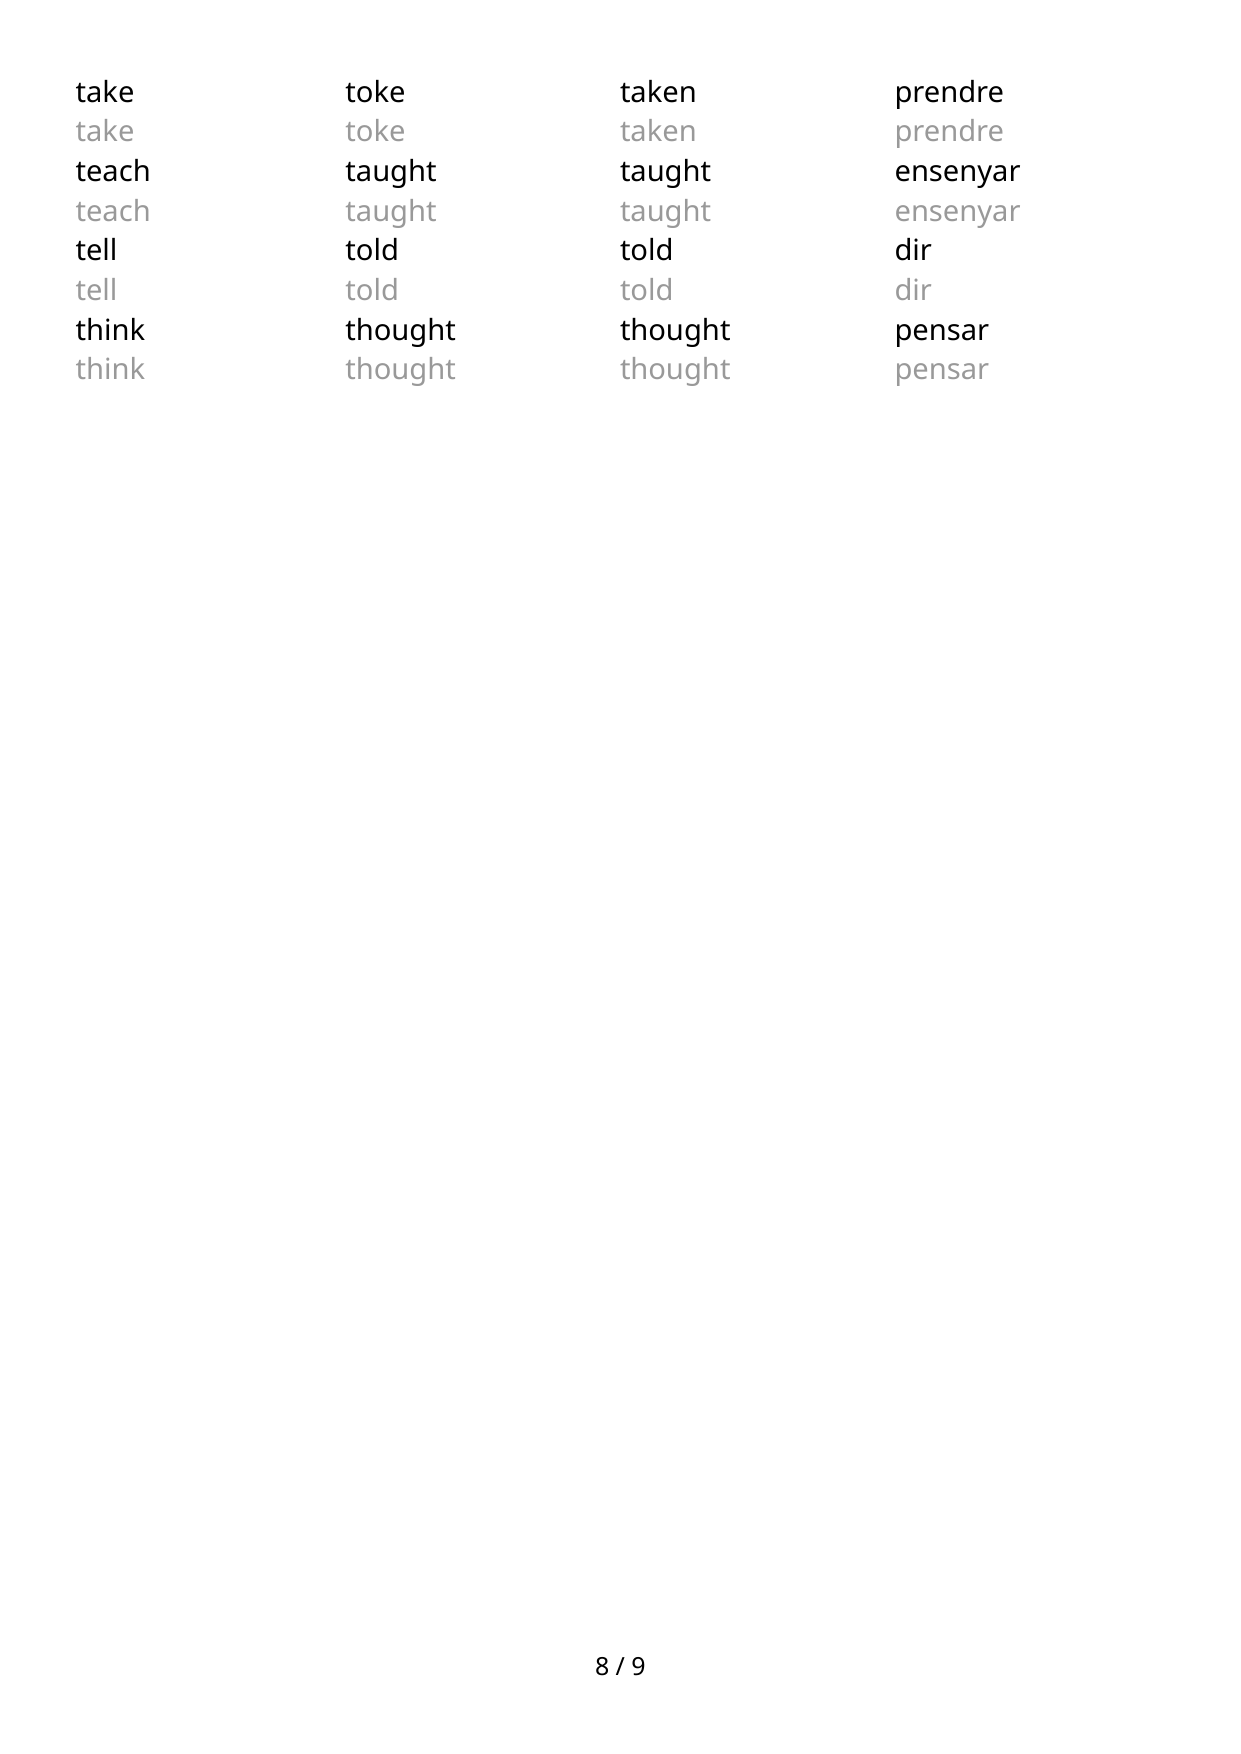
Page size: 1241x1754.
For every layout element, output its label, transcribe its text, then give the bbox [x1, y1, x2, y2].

table_cell told [620, 230, 894, 269]
table_cell tell [71, 269, 345, 309]
table_cell take [71, 111, 345, 150]
table_cell told [345, 269, 620, 309]
table_cell dir [894, 230, 1169, 269]
table_cell thought [345, 349, 620, 388]
table_header thought [620, 309, 894, 349]
table_cell ensenyar [894, 190, 1169, 229]
table_cell taught [620, 190, 894, 229]
table_cell pensar [894, 349, 1169, 388]
table_cell taken [620, 71, 894, 111]
table_cell toke [345, 71, 620, 111]
table_cell prendre [894, 71, 1169, 111]
table_cell ensenyar [894, 150, 1169, 190]
table_cell told [620, 269, 894, 309]
table_cell toke [345, 111, 620, 150]
table_cell taken [620, 111, 894, 150]
table_cell taught [345, 190, 620, 229]
table_header think [71, 309, 345, 349]
table_cell teach [71, 150, 345, 190]
table_header thought [345, 309, 620, 349]
table_cell thought [620, 349, 894, 388]
table_cell prendre [894, 111, 1169, 150]
table_header pensar [894, 309, 1169, 349]
table_cell dir [894, 269, 1169, 309]
table_cell taught [345, 150, 620, 190]
table_cell teach [71, 190, 345, 229]
table_cell tell [71, 230, 345, 269]
table_cell think [71, 349, 345, 388]
table_cell told [345, 230, 620, 269]
table_cell take [71, 71, 345, 111]
table_cell taught [620, 150, 894, 190]
